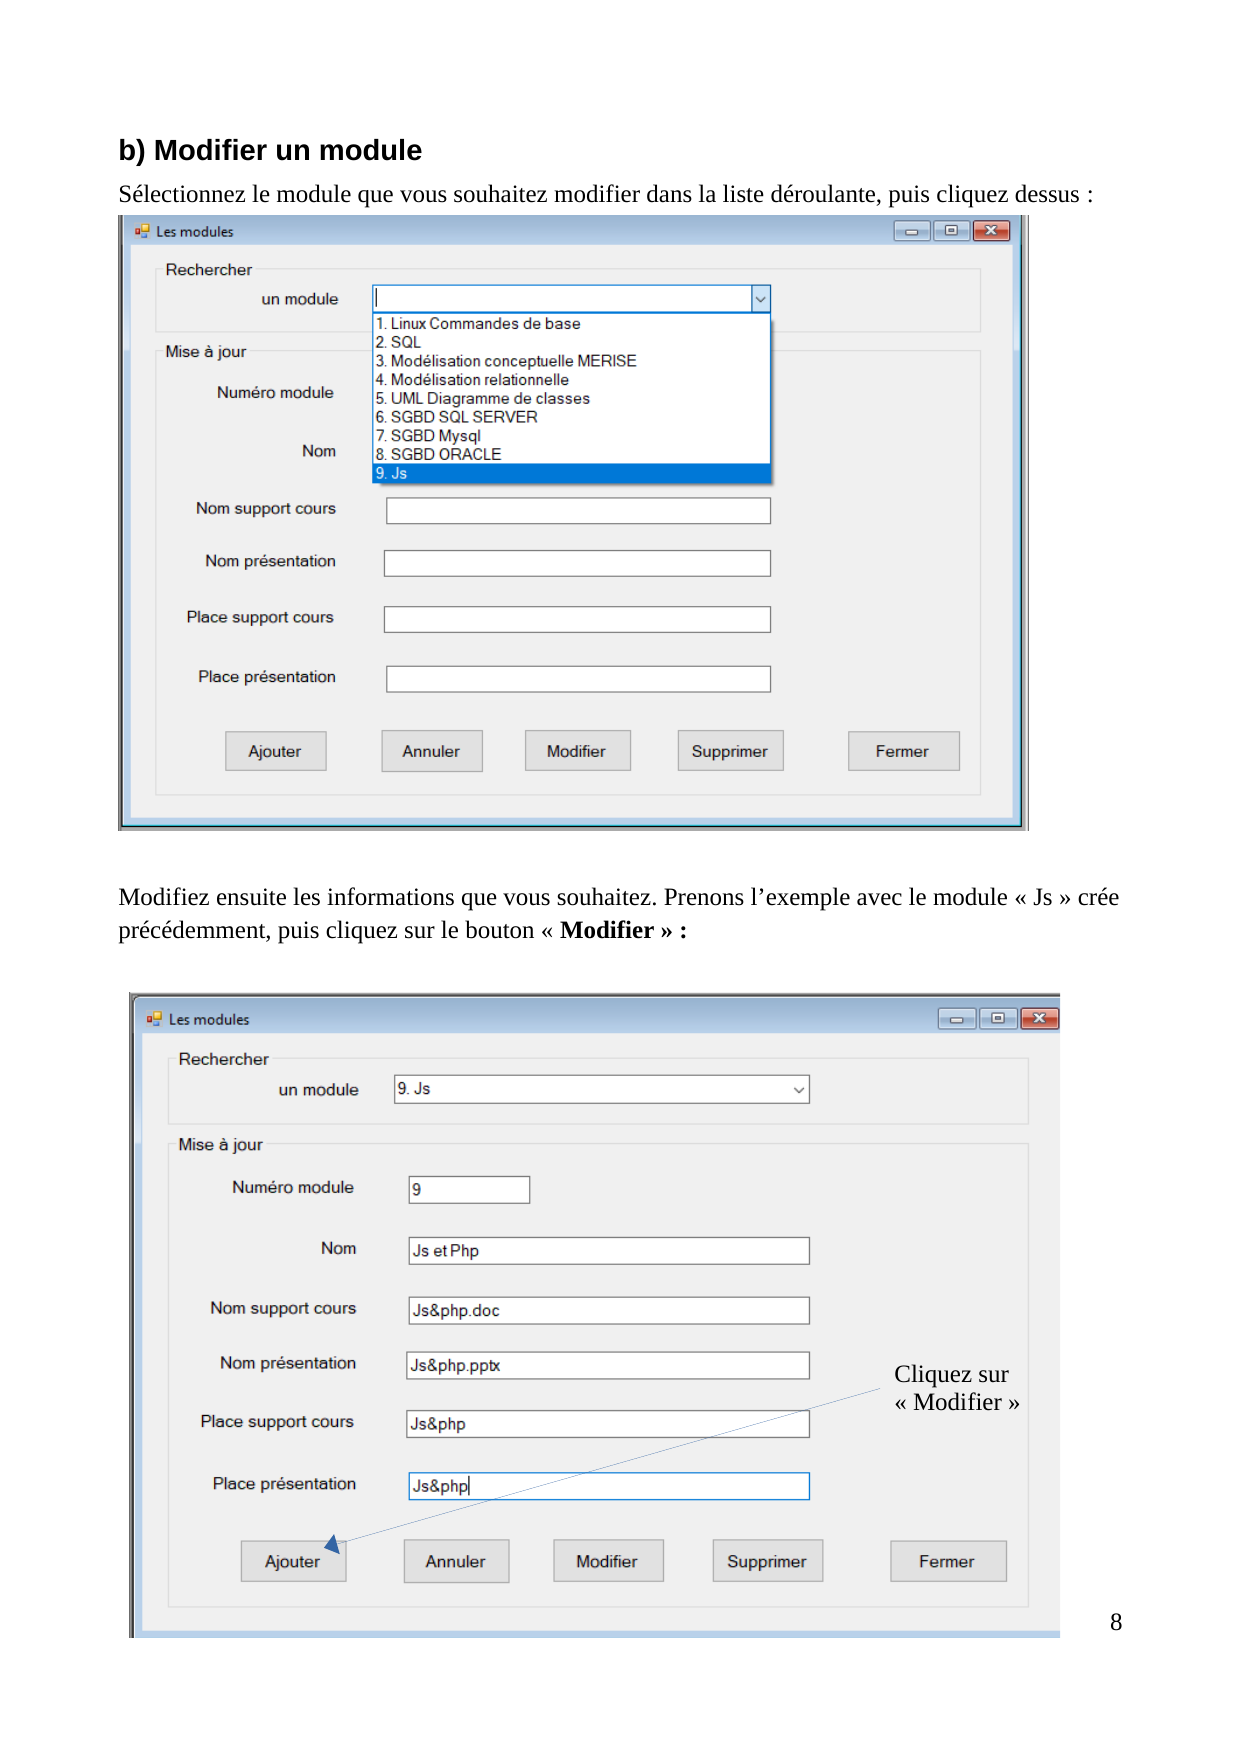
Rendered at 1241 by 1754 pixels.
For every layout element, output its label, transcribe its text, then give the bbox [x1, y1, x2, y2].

text Modifiez ensuite les informations que vous souhaitez. Prenons l’exemple avec le module « Js » crée précédemment, puis cliquez sur le bouton « Modifier » : [118, 882, 1122, 944]
picture [118, 215, 1029, 831]
text Sélectionnez le module que vous souhaitez modifier dans la liste déroulante, puis cliquez dessus : [118, 179, 1122, 207]
picture [129, 992, 1060, 1638]
subtitle b) Modifier un module [118, 133, 1122, 166]
